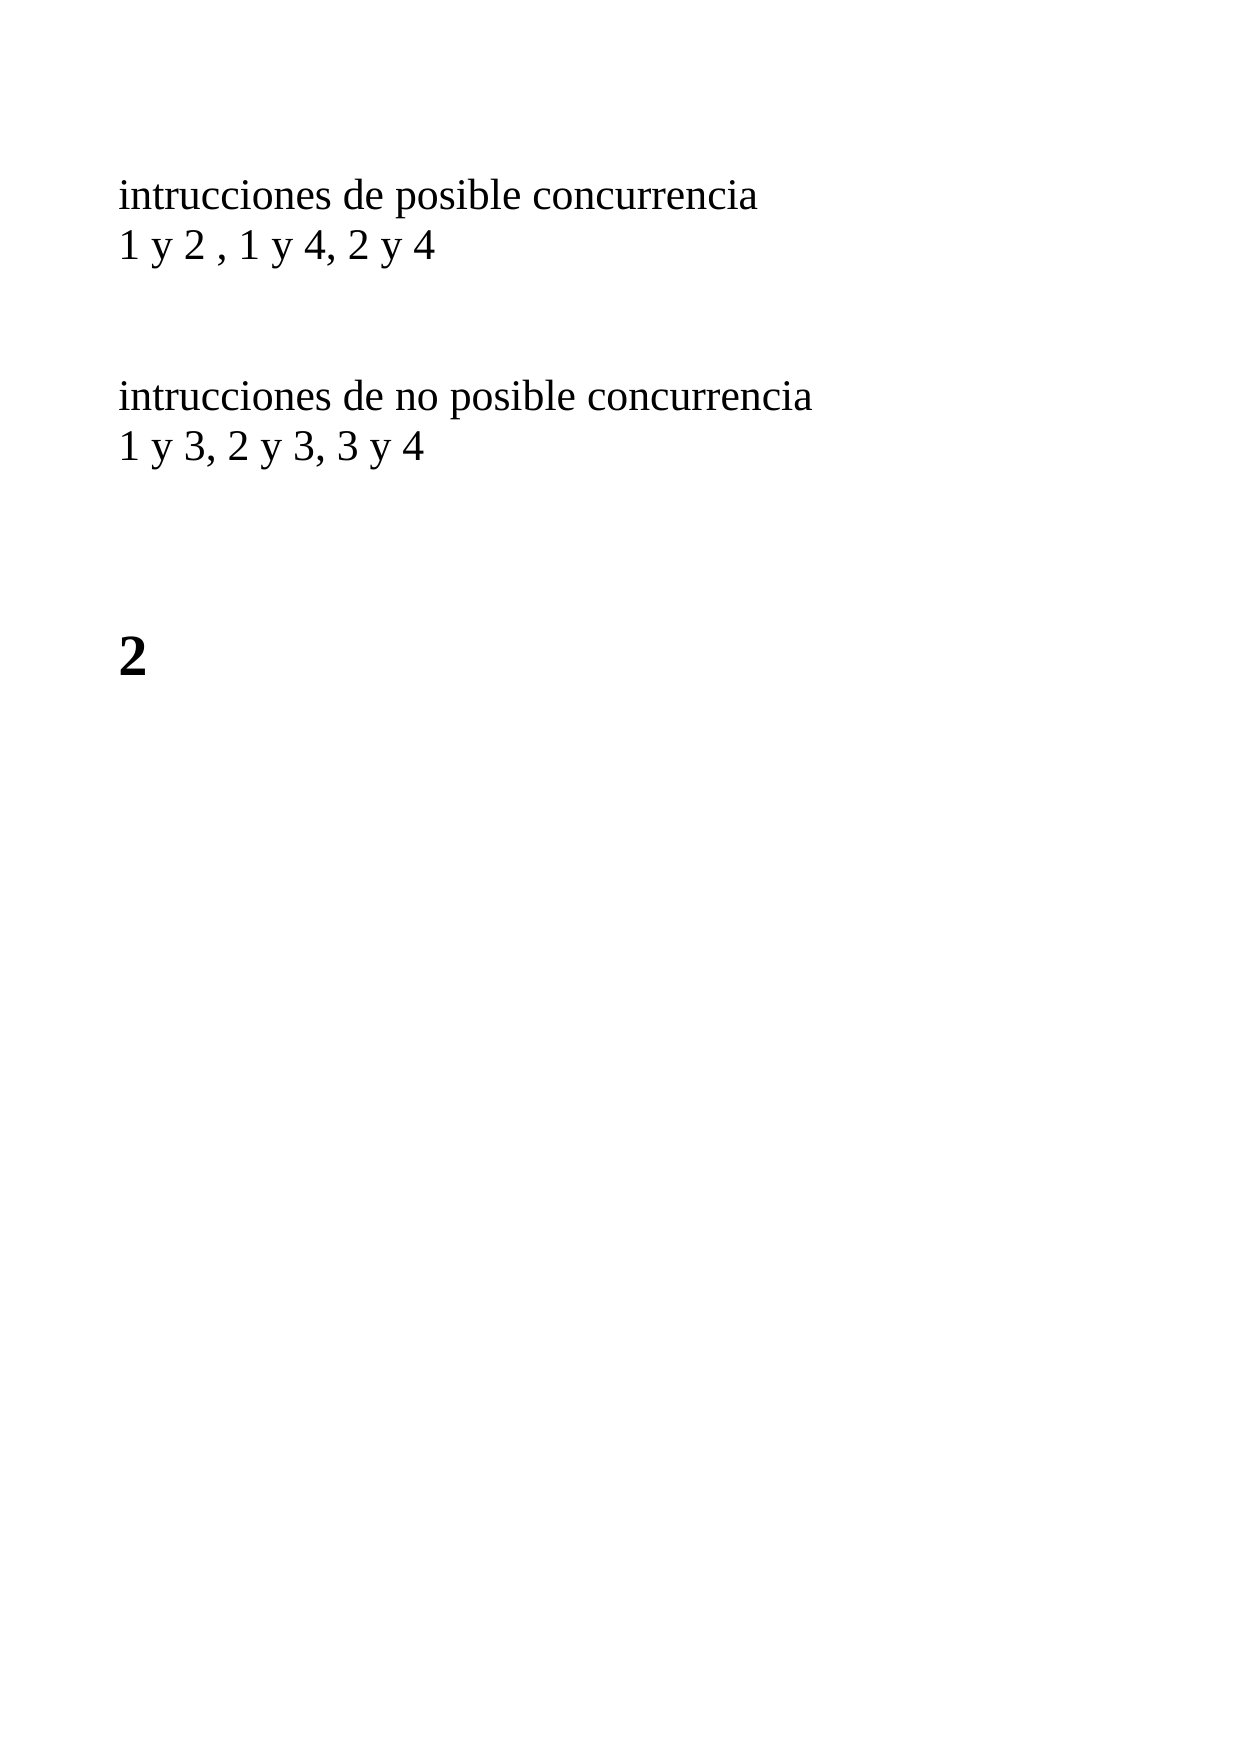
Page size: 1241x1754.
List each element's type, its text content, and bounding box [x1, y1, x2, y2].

text intrucciones de no posible concurrencia [118, 370, 1122, 420]
text 1 y 2 , 1 y 4, 2 y 4 [118, 219, 1122, 269]
text intrucciones de posible concurrencia [118, 168, 1122, 219]
text 2 [118, 621, 1122, 688]
text 1 y 3, 2 y 3, 3 y 4 [118, 420, 1122, 470]
